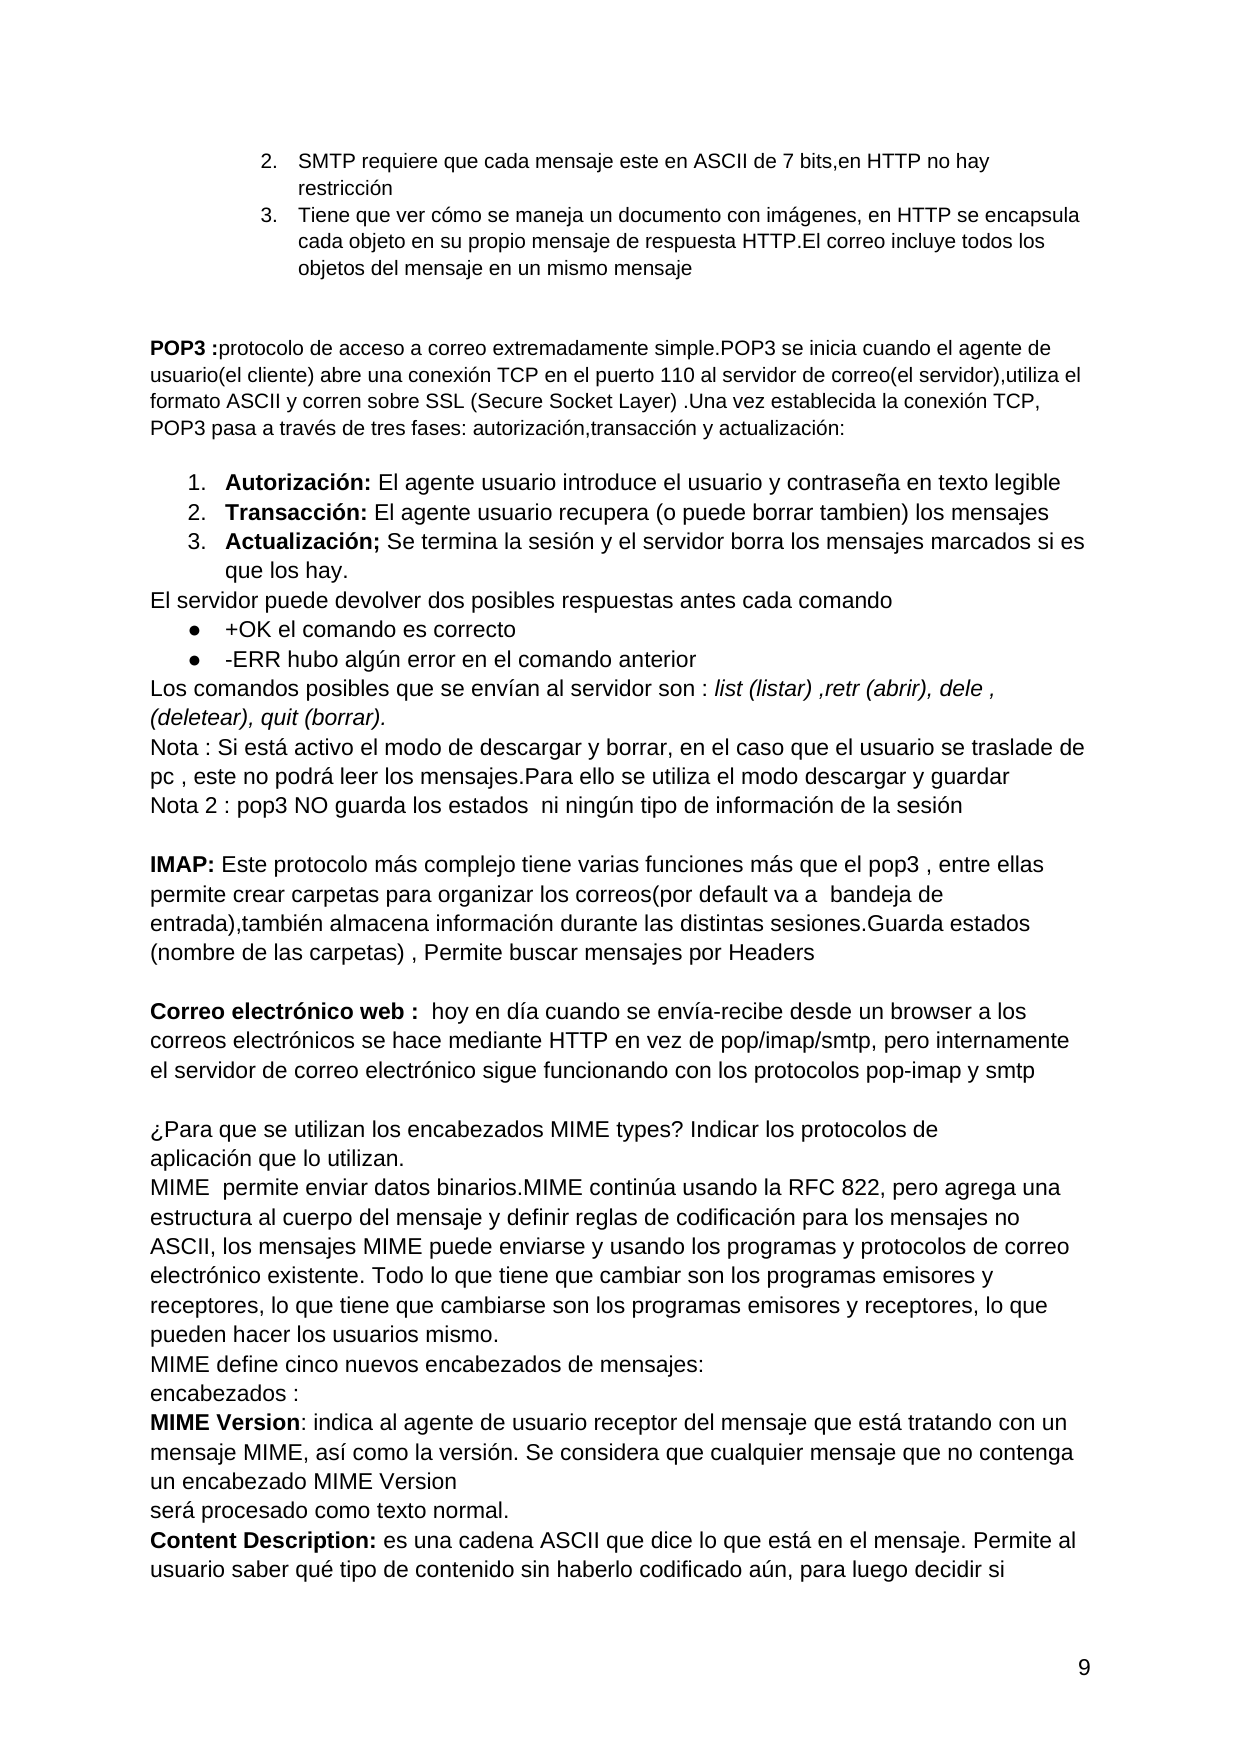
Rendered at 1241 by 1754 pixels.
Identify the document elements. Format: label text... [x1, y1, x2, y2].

text ¿Para que se utilizan los encabezados MIME types? Indicar los protocolos de [150, 1116, 1091, 1142]
text Content Description: es una cadena ASCII que dice lo que está en el mensaje. Permite al [150, 1527, 1091, 1553]
list -ERR hubo algún error en el comando anterior [187, 646, 1091, 672]
text El servidor puede devolver dos posibles respuestas antes cada comando [150, 587, 1091, 613]
text usuario saber qué tipo de contenido sin haberlo codificado aún, para luego decidir si [150, 1557, 1091, 1582]
list Transacción: El agente usuario recupera (o puede borrar tambien) los mensajes [187, 499, 1091, 525]
text MIME permite enviar datos binarios.MIME continúa usando la RFC 822, pero agrega una estructura al cuerpo del mensaje y definir reglas de codificación para los mensajes no ASCII, los mensajes MIME puede enviarse y usando los programas y protocolos de correo electrónico existente. Todo lo que tiene que cambiar son los programas emisores y receptores, lo que tiene que cambiarse son los programas emisores y receptores, lo que pueden hacer los usuarios mismo. [150, 1175, 1091, 1347]
text Nota 2 : pop3 NO guarda los estados ni ningún tipo de información de la sesión [150, 793, 1091, 819]
text Nota : Si está activo el modo de descargar y borrar, en el caso que el usuario se traslade de pc , este no podrá leer los mensajes.Para ello se utiliza el modo descargar y guardar [150, 734, 1091, 789]
text 3. Tiene que ver cómo se maneja un documento con imágenes, en HTTP se encapsula cada objeto en su propio mensaje de respuesta HTTP.El correo incluye todos los objetos del mensaje en un mismo mensaje [260, 203, 1091, 280]
text Los comandos posibles que se envían al servidor son : list (listar) ,retr (abrir), dele , (deletear), quit (borrar). [150, 676, 1091, 731]
text MIME define cinco nuevos encabezados de mensajes: [150, 1351, 1091, 1377]
text MIME Version: indica al agente de usuario receptor del mensaje que está tratando con un [150, 1410, 1091, 1436]
list +OK el comando es correcto [187, 617, 1091, 642]
text será procesado como texto normal. [150, 1498, 1091, 1524]
list Autorización: El agente usuario introduce el usuario y contraseña en texto legible [187, 470, 1091, 496]
text 2. SMTP requiere que cada mensaje este en ASCII de 7 bits,en HTTP no hay restricción [260, 150, 1091, 200]
text mensaje MIME, así como la versión. Se considera que cualquier mensaje que no contenga un encabezado MIME Version [150, 1439, 1091, 1494]
list Actualización; Se termina la sesión y el servidor borra los mensajes marcados si es que los hay. [187, 529, 1091, 584]
text aplicación que lo utilizan. [150, 1146, 1091, 1171]
text IMAP: Este protocolo más complejo tiene varias funciones más que el pop3 , entre ellas permite crear carpetas para organizar los correos(por default va a bandeja de entrada),también almacena información durante las distintas sesiones.Guarda estados (nombre de las carpetas) , Permite buscar mensajes por Headers [150, 852, 1091, 966]
text POP3 :protocolo de acceso a correo extremadamente simple.POP3 se inicia cuando el agente de usuario(el cliente) abre una conexión TCP en el puerto 110 al servidor de correo(el servidor),utiliza el formato ASCII y corren sobre SSL (Secure Socket Layer) .Una vez establecida la conexión TCP, POP3 pasa a través de tres fases: autorización,transacción y actualización: [150, 337, 1091, 440]
text encabezados : [150, 1381, 1091, 1406]
text Correo electrónico web : hoy en día cuando se envía-recibe desde un browser a los correos electrónicos se hace mediante HTTP en vez de pop/imap/smtp, pero internamente el servidor de correo electrónico sigue funcionando con los protocolos pop-imap y smtp [150, 999, 1091, 1083]
